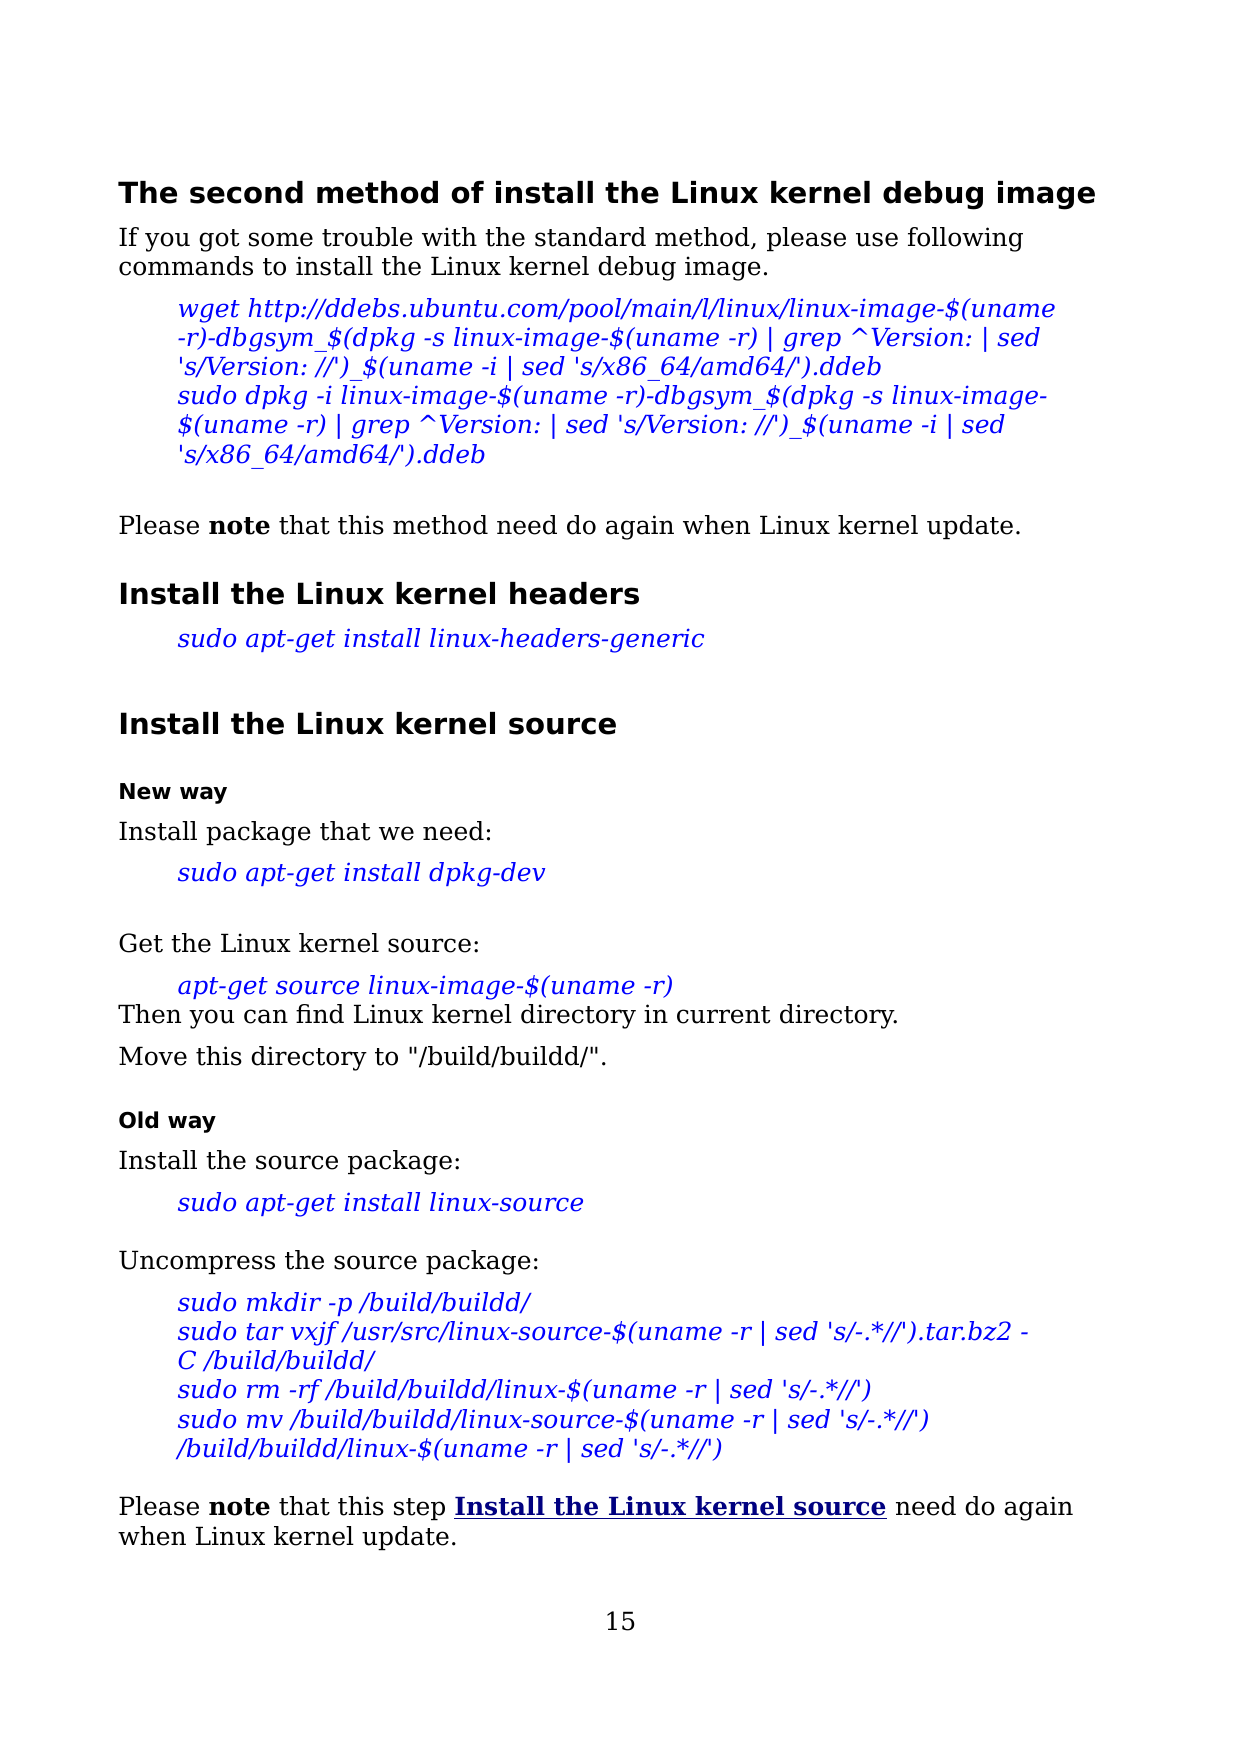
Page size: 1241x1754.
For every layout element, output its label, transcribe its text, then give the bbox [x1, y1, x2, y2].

text Install package that we need: [118, 817, 1122, 846]
text Get the Linux kernel source: [118, 929, 1122, 958]
subtitle New way [118, 779, 1122, 804]
text sudo apt-get install linux-source [177, 1188, 1063, 1217]
text sudo apt-get install linux-headers-generic [177, 624, 1063, 653]
text sudo tar vxjf /usr/src/linux-source-$(uname -r | sed 's/-.*//').tar.bz2 -C /build/buildd/ [177, 1317, 1063, 1376]
text Move this directory to "/build/buildd/". [118, 1042, 1122, 1071]
text If you got some trouble with the standard method, please use following commands to install the Linux kernel debug image. [118, 223, 1122, 282]
subtitle Old way [118, 1108, 1122, 1134]
text Please note that this step Install the Linux kernel source need do again when Linux kernel update. [118, 1492, 1122, 1551]
text wget http://ddebs.ubuntu.com/pool/main/l/linux/linux-image-$(uname -r)-dbgsym_$(dpkg -s linux-image-$(uname -r) | grep ^Version: | sed 's/Version: //')_$(uname -i | sed 's/x86_64/amd64/').ddeb [177, 294, 1063, 382]
text Install the source package: [118, 1147, 1122, 1176]
subtitle Install the Linux kernel headers [118, 578, 1122, 612]
text Please note that this method need do again when Linux kernel update. [118, 511, 1122, 540]
text sudo apt-get install dpkg-dev [177, 858, 1063, 888]
subtitle Install the Linux kernel source [118, 707, 1122, 741]
subtitle The second method of install the Linux kernel debug image [118, 177, 1122, 211]
text Uncompress the source package: [118, 1247, 1122, 1276]
text sudo mkdir -p /build/buildd/ [177, 1288, 1063, 1317]
text apt-get source linux-image-$(uname -r) [177, 971, 1063, 1000]
text Then you can find Linux kernel directory in current directory. [118, 1000, 1122, 1029]
text sudo dpkg -i linux-image-$(uname -r)-dbgsym_$(dpkg -s linux-image-$(uname -r) | grep ^Version: | sed 's/Version: //')_$(uname -i | sed 's/x86_64/amd64/').ddeb [177, 382, 1063, 469]
text sudo mv /build/buildd/linux-source-$(uname -r | sed 's/-.*//') /build/buildd/linux-$(uname -r | sed 's/-.*//') [177, 1405, 1063, 1463]
text sudo rm -rf /build/buildd/linux-$(uname -r | sed 's/-.*//') [177, 1376, 1063, 1405]
